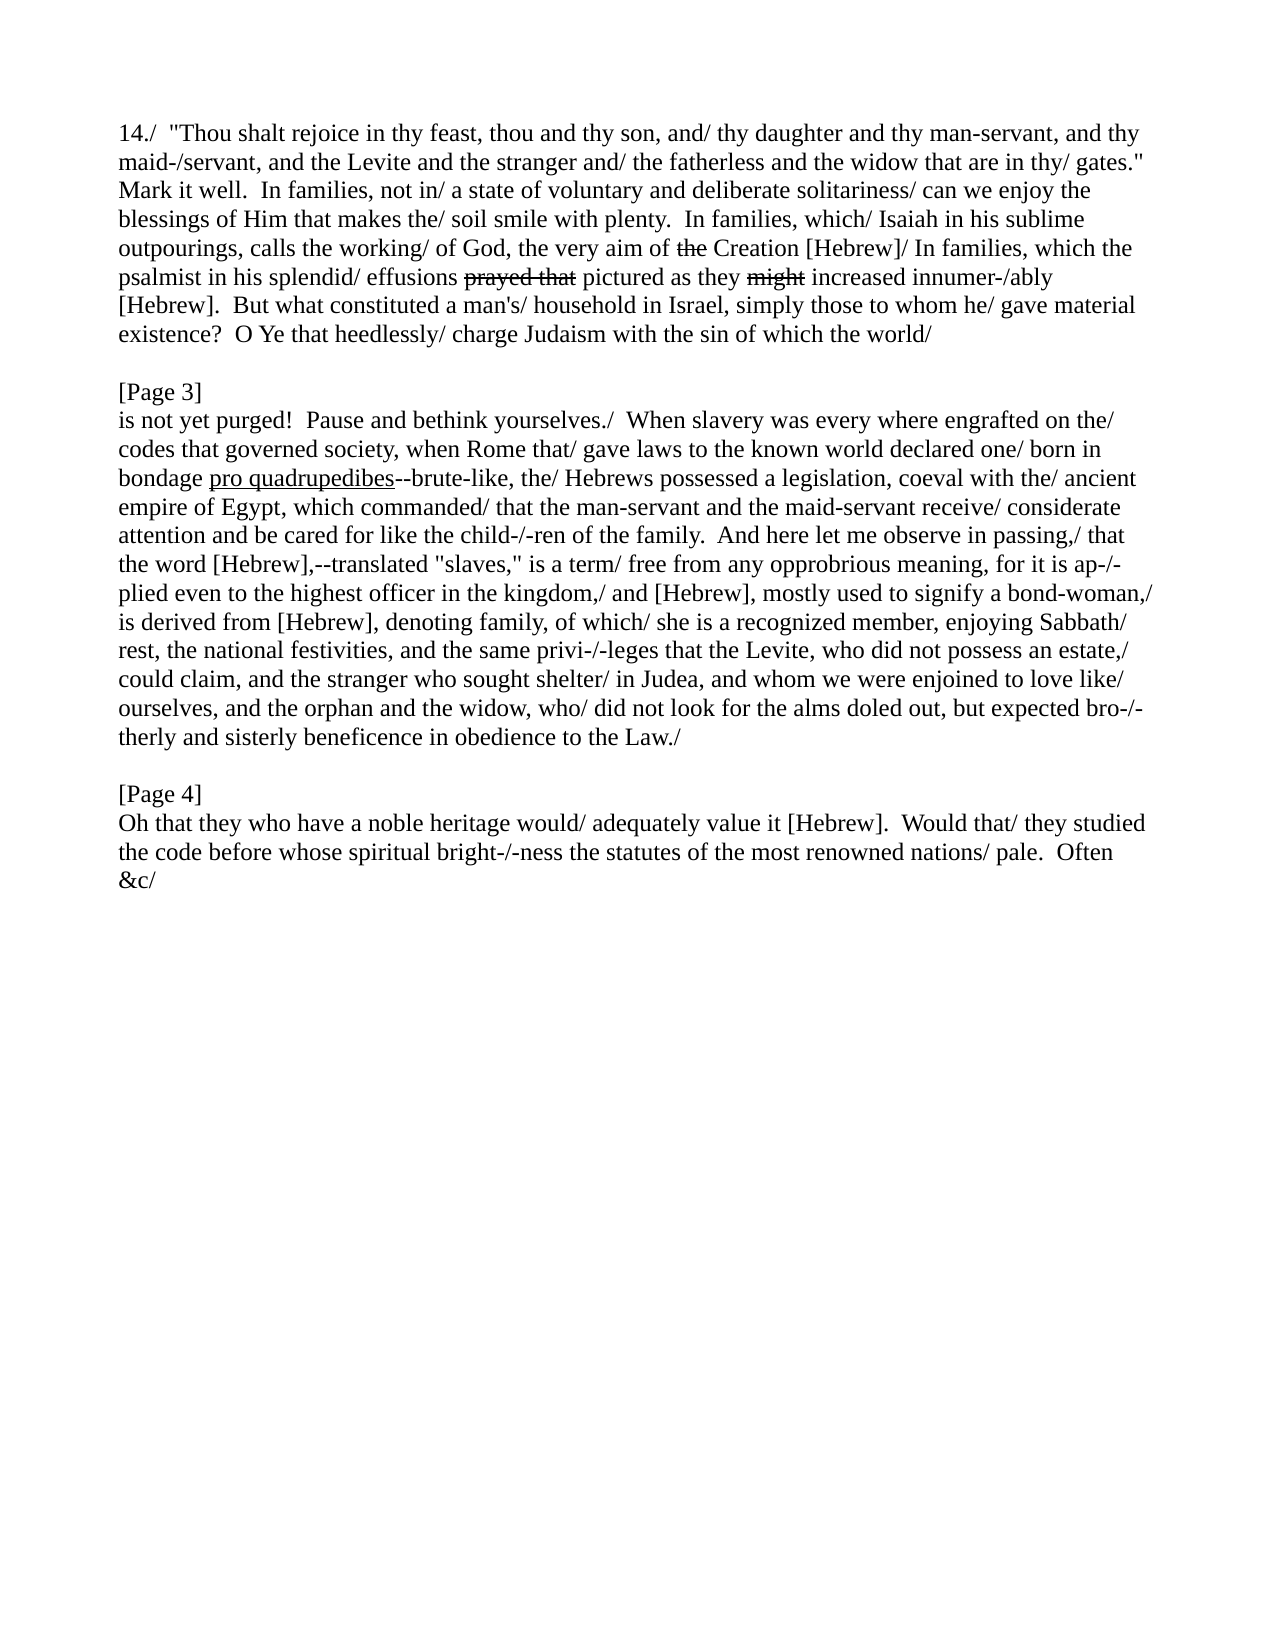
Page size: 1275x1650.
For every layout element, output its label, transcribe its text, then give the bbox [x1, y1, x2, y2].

text 14./ "Thou shalt rejoice in thy feast, thou and thy son, and/ thy daughter and thy man-servant, and thy maid-/servant, and the Levite and the stranger and/ the fatherless and the widow that are in thy/ gates." Mark it well. In families, not in/ a state of voluntary and deliberate solitariness/ can we enjoy the blessings of Him that makes the/ soil smile with plenty. In families, which/ Isaiah in his sublime outpourings, calls the working/ of God, the very aim of the Creation [Hebrew]/ In families, which the psalmist in his splendid/ effusions prayed that pictured as they might increased innumer-/ably [Hebrew]. But what constituted a man's/ household in Israel, simply those to whom he/ gave material existence? O Ye that heedlessly/ charge Judaism with the sin of which the world/ [118, 118, 1157, 348]
text is not yet purged! Pause and bethink yourselves./ When slavery was every where engrafted on the/ codes that governed society, when Rome that/ gave laws to the known world declared one/ born in bondage pro quadrupedibes--brute-like, the/ Hebrews possessed a legislation, coeval with the/ ancient empire of Egypt, which commanded/ that the man-servant and the maid-servant receive/ considerate attention and be cared for like the child-/-ren of the family. And here let me observe in passing,/ that the word [Hebrew],--translated "slaves," is a term/ free from any opprobrious meaning, for it is ap-/-plied even to the highest officer in the kingdom,/ and [Hebrew], mostly used to signify a bond-woman,/ is derived from [Hebrew], denoting family, of which/ she is a recognized member, enjoying Sabbath/ rest, the national festivities, and the same privi-/-leges that the Levite, who did not possess an estate,/ could claim, and the stranger who sought shelter/ in Judea, and whom we were enjoined to love like/ ourselves, and the orphan and the widow, who/ did not look for the alms doled out, but expected bro-/-therly and sisterly beneficence in obedience to the Law./ [118, 406, 1157, 751]
text Oh that they who have a noble heritage would/ adequately value it [Hebrew]. Would that/ they studied the code before whose spiritual bright-/-ness the statutes of the most renowned nations/ pale. Often &c/ [118, 808, 1157, 894]
text [Page 3] [118, 377, 1157, 406]
text [Page 4] [118, 779, 1157, 808]
